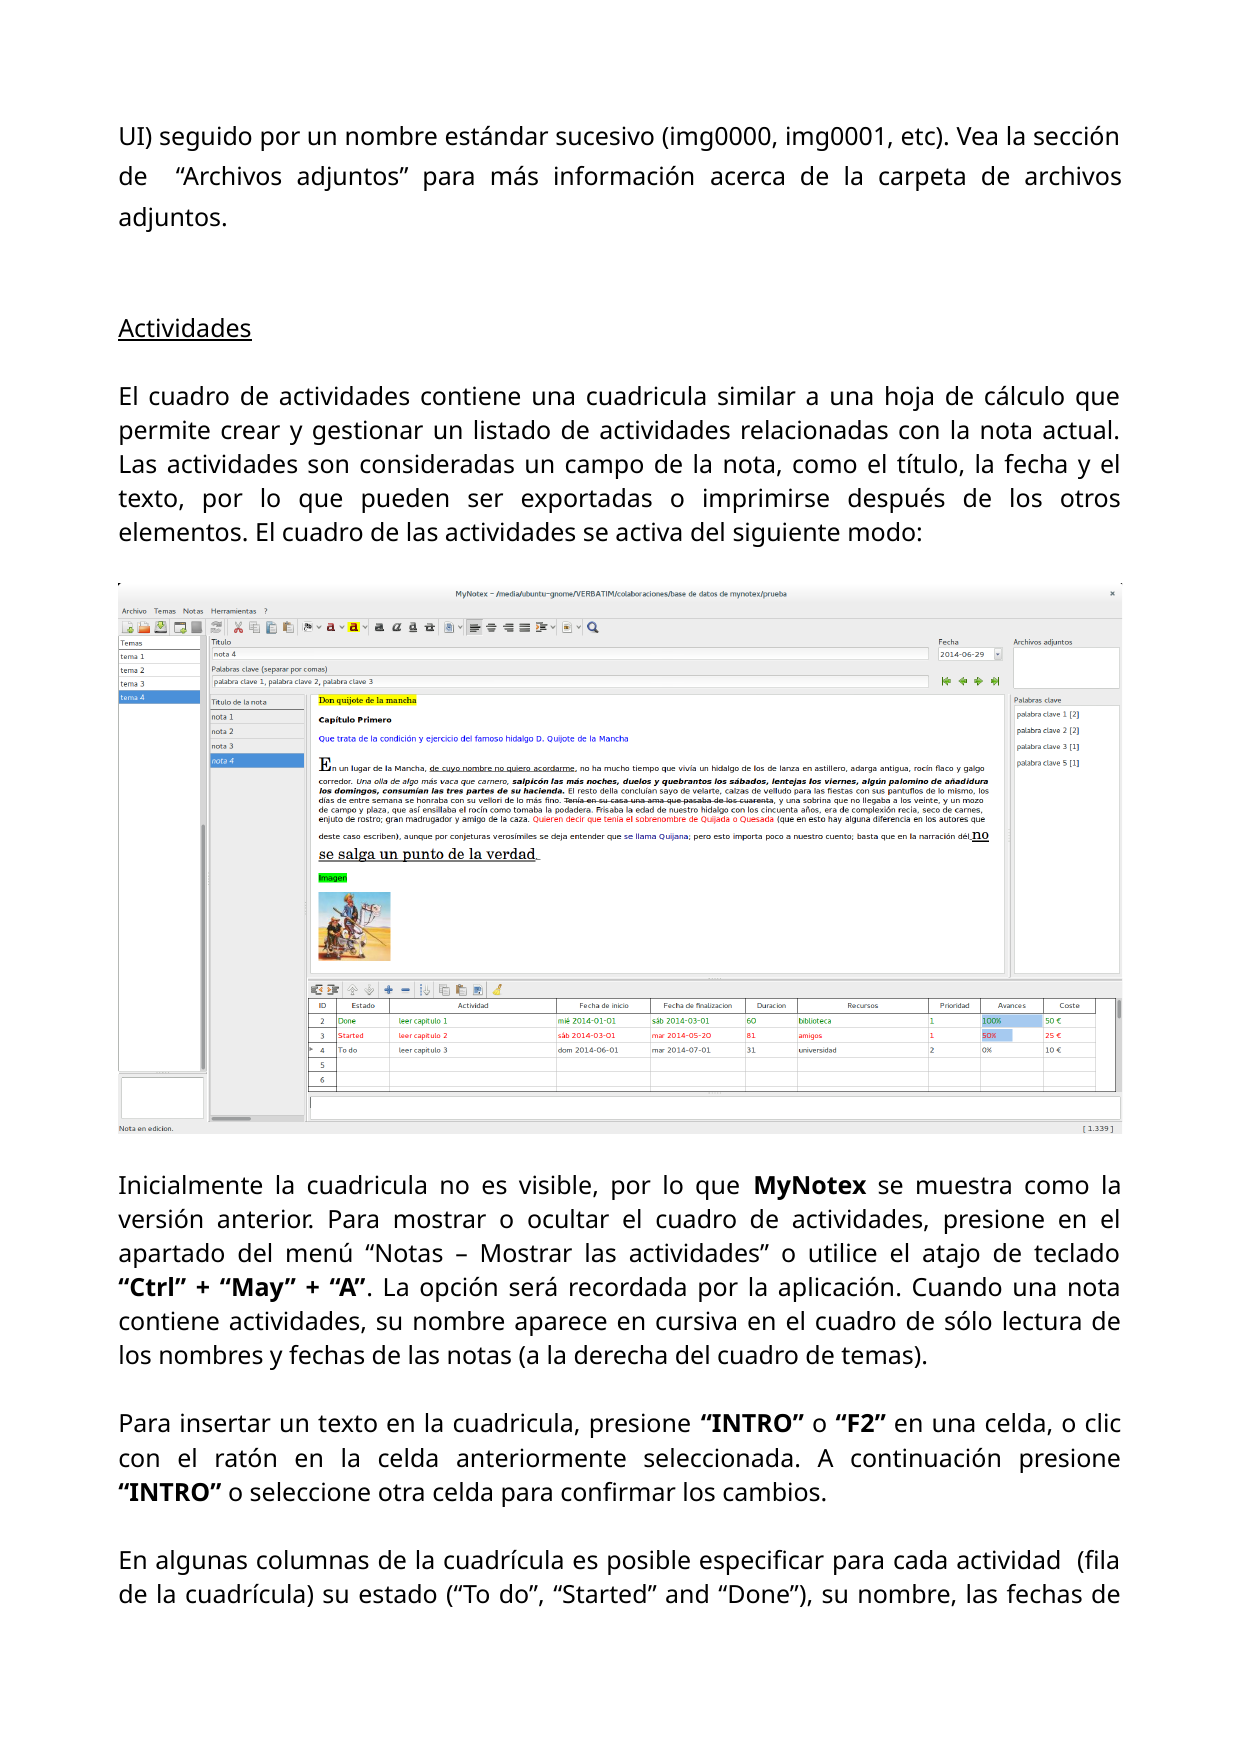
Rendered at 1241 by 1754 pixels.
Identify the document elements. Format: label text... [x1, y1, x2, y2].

text Para insertar un texto en la cuadricula, presione “INTRO” o “F2” en una celda, o clic con el ratón en la celda anteriormente seleccionada. A continuación presione “INTRO” o seleccione otra celda para confirmar los cambios. [118, 1406, 1122, 1508]
text En algunas columnas de la cuadrícula es posible especificar para cada actividad (fila de la cuadrícula) su estado (“To do”, “Started” and “Done”), su nombre, las fechas de [118, 1542, 1122, 1611]
text El cuadro de actividades contiene una cuadricula similar a una hoja de cálculo que permite crear y gestionar un listado de actividades relacionadas con la nota actual. Las actividades son consideradas un campo de la nota, como el título, la fecha y el texto, por lo que pueden ser exportadas o imprimirse después de los otros elementos. El cuadro de las actividades se activa del siguiente modo: [118, 379, 1122, 549]
text Inicialmente la cuadricula no es visible, por lo que MyNotex se muestra como la versión anterior. Para mostrar o ocultar el cuadro de actividades, presione en el apartado del menú “Notas – Mostrar las actividades” o utilice el atajo de teclado “Ctrl” + “May” + “A”. La opción será recordada por la aplicación. Cuando una nota contiene actividades, su nombre aparece en cursiva en el cuadro de sólo lectura de los nombres y fechas de las notas (a la derecha del cuadro de temas). [118, 1168, 1122, 1372]
text Actividades [118, 311, 1122, 345]
picture [118, 583, 1123, 1134]
text UI) seguido por un nombre estándar sucesivo (img0000, img0001, etc). Vea la sección de “Archivos adjuntos” para más información acerca de la carpeta de archivos adjuntos. [118, 118, 1122, 234]
